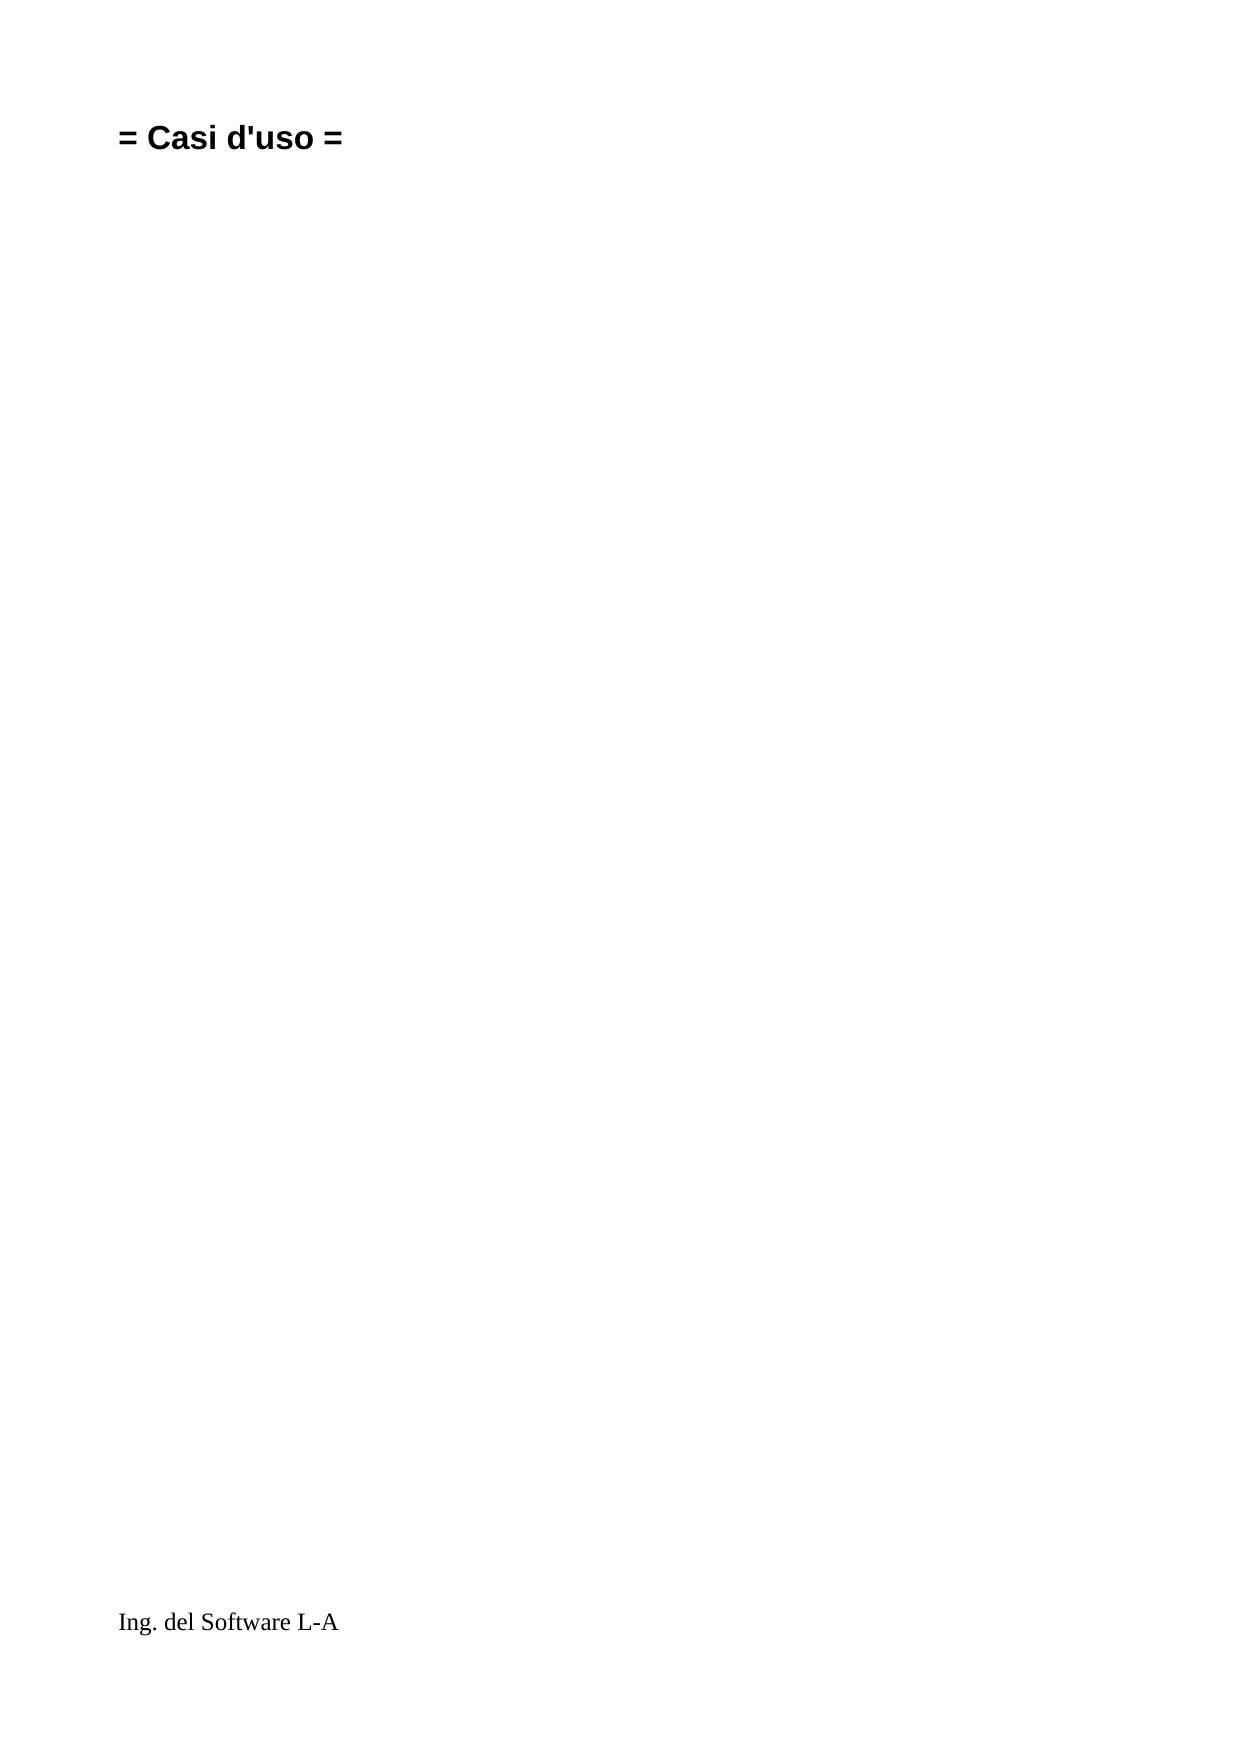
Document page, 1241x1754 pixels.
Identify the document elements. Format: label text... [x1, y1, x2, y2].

subtitle = Casi d'uso = [118, 118, 1122, 157]
